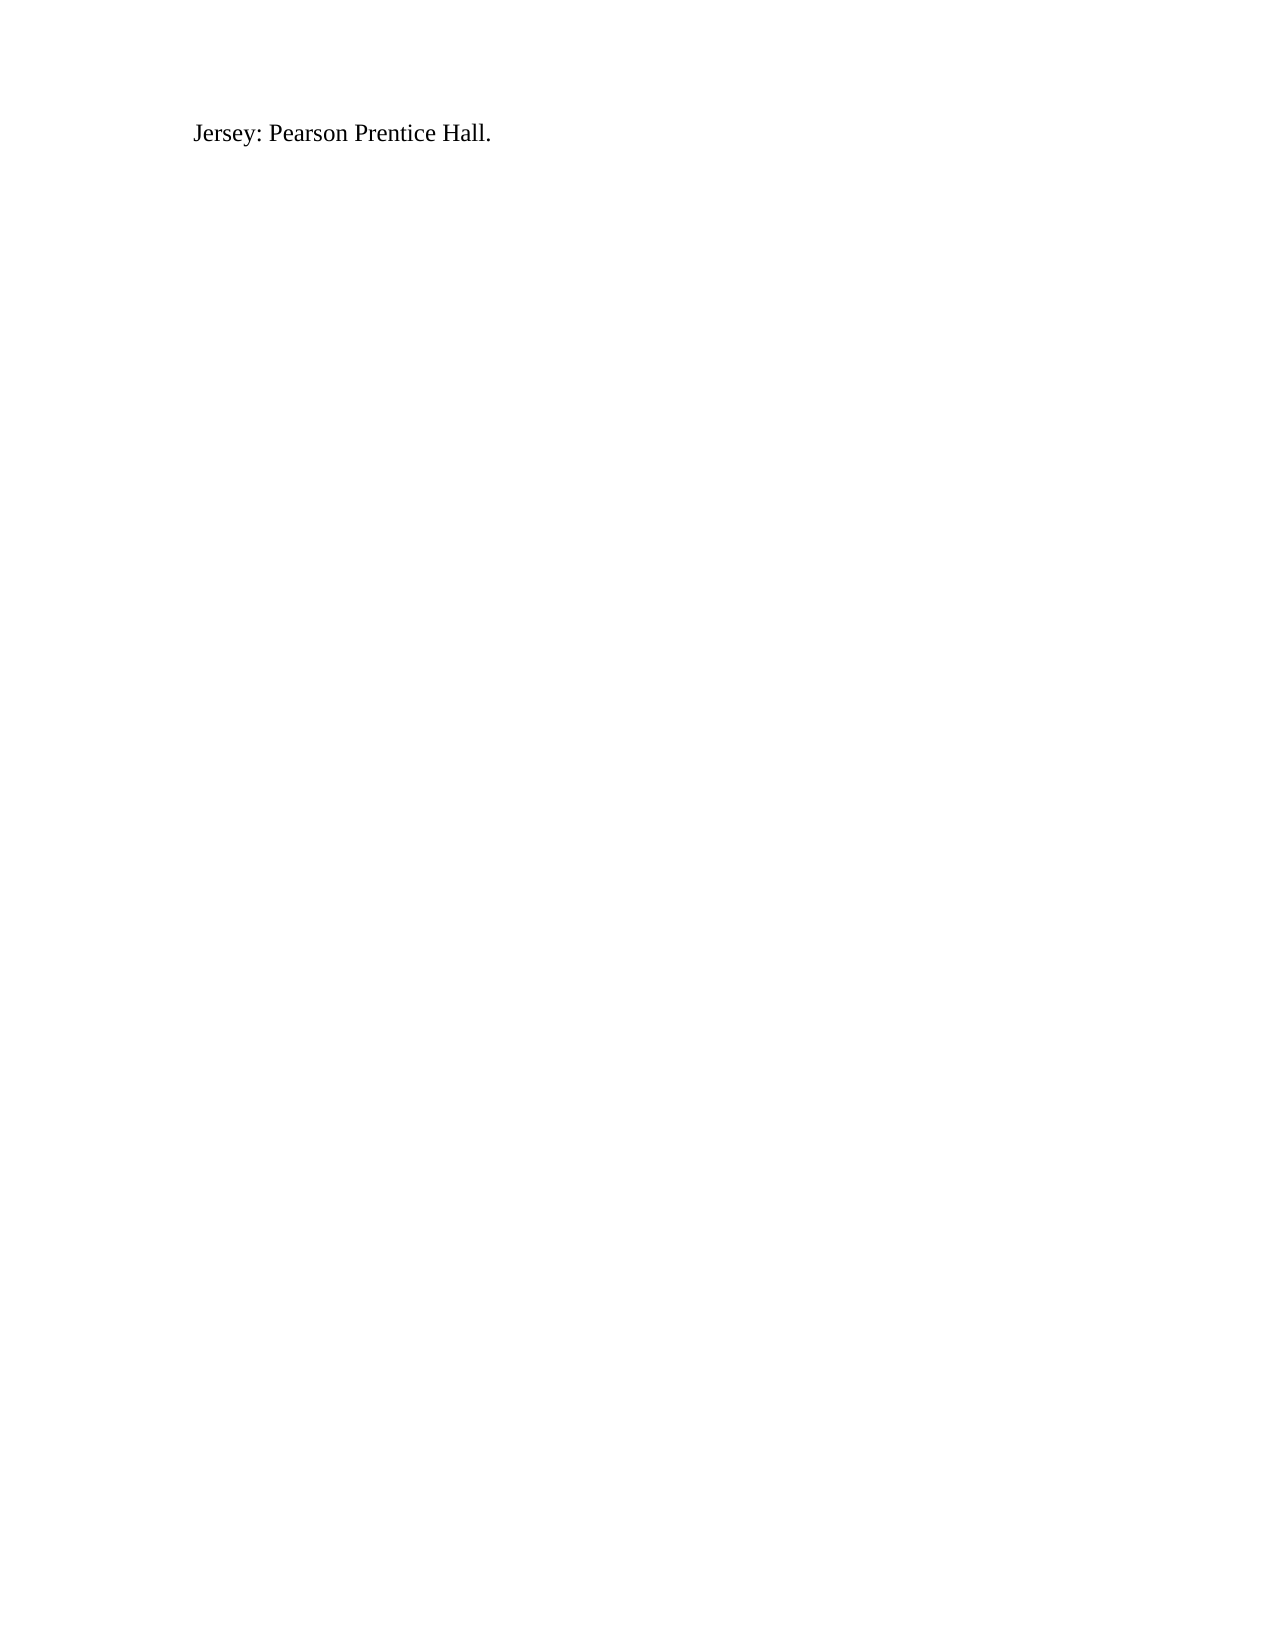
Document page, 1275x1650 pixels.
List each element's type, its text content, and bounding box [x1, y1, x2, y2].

text Jersey: Pearson Prentice Hall. [118, 118, 1157, 147]
